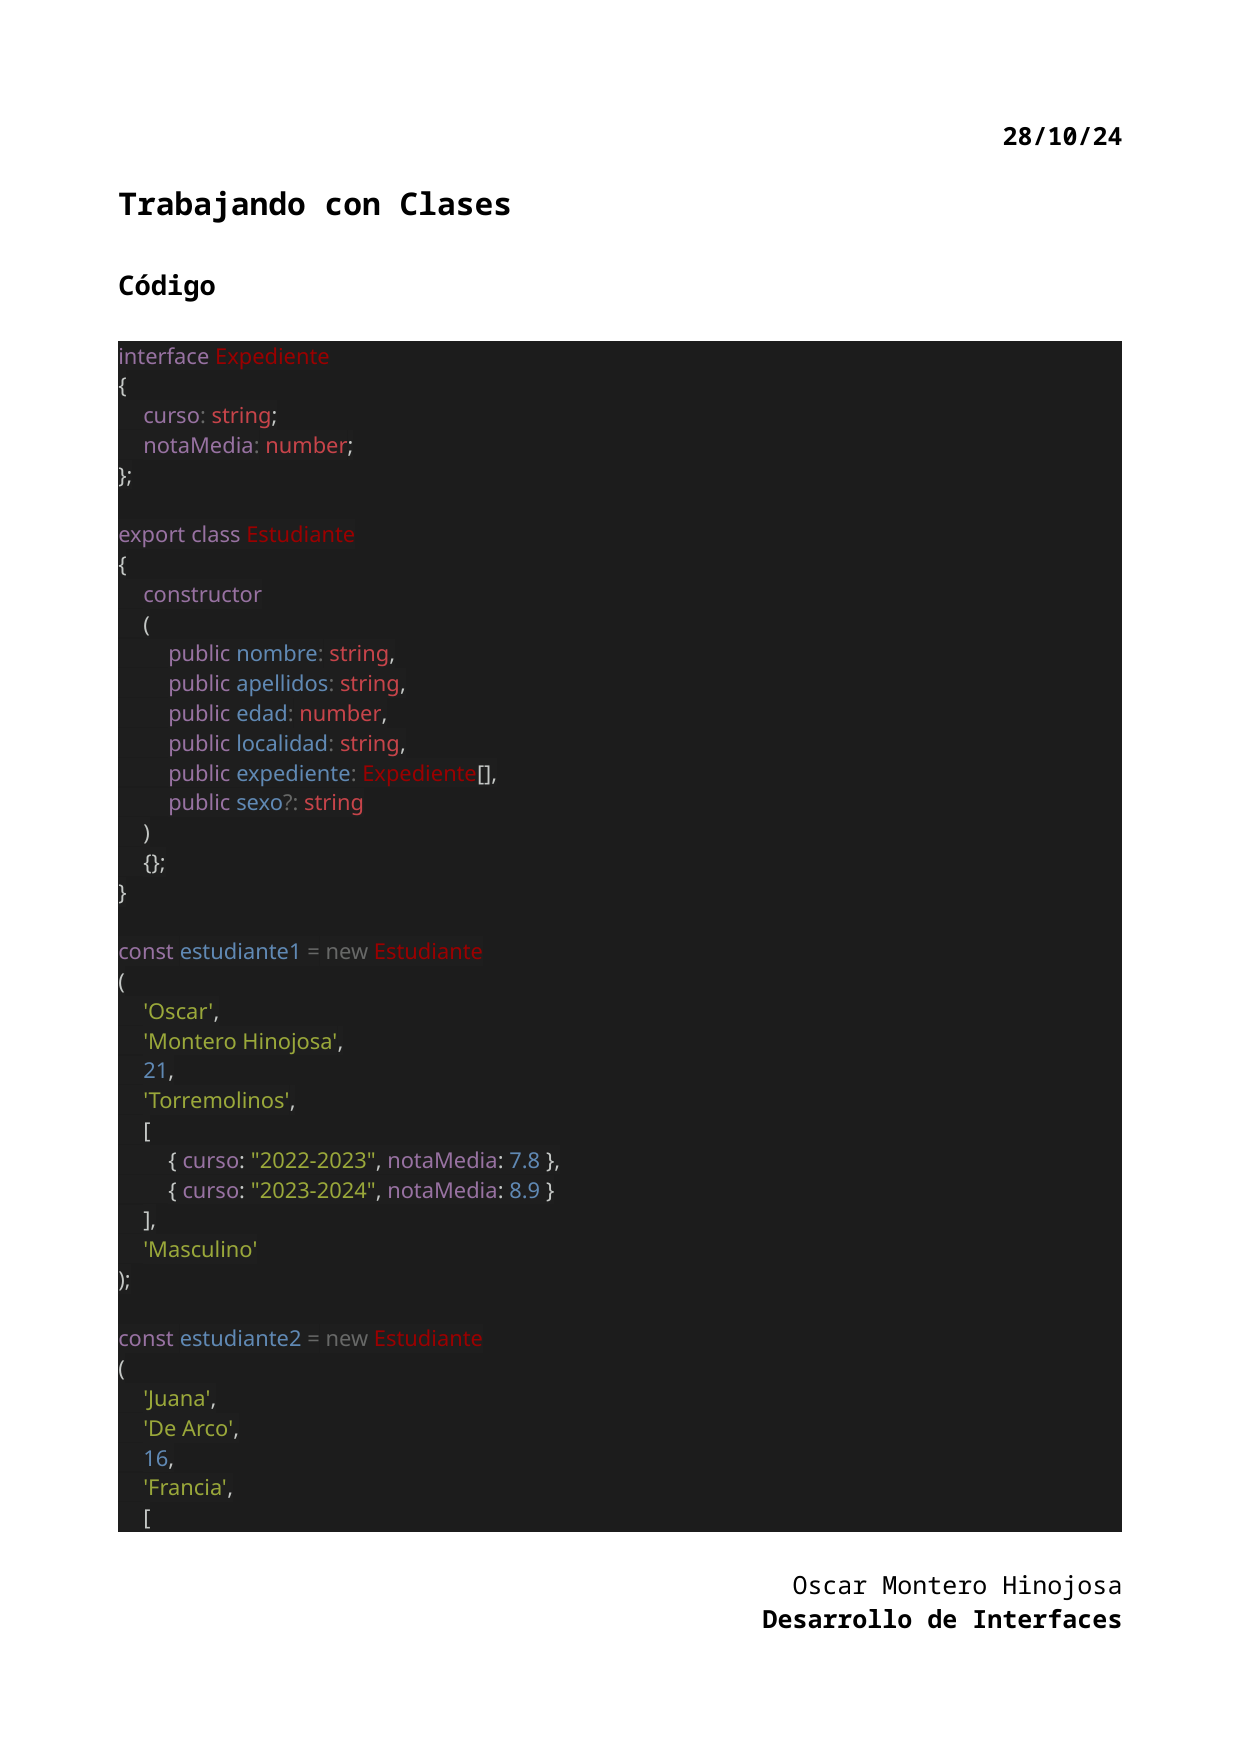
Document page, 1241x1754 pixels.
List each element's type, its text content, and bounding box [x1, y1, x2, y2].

text { curso: "2023-2024", notaMedia: 8.9 } [118, 1174, 1122, 1204]
text ( [118, 609, 1122, 638]
text { curso: "2022-2023", notaMedia: 7.8 }, [118, 1145, 1122, 1174]
text Trabajando con Clases [118, 182, 1122, 224]
text { [118, 549, 1122, 579]
text public nombre: string, [118, 638, 1122, 668]
text 'Torremolinos', [118, 1085, 1122, 1115]
text 21, [118, 1055, 1122, 1085]
text const estudiante1 = new Estudiante [118, 936, 1122, 966]
text public localidad: string, [118, 728, 1122, 758]
text notaMedia: number; [118, 430, 1122, 460]
text 16, [118, 1443, 1122, 1472]
text Código [118, 267, 1122, 304]
text }; [118, 460, 1122, 489]
text public edad: number, [118, 698, 1122, 728]
text 'De Arco', [118, 1413, 1122, 1443]
text export class Estudiante [118, 519, 1122, 549]
text ) [118, 817, 1122, 847]
text public apellidos: string, [118, 668, 1122, 698]
text 'Francia', [118, 1472, 1122, 1502]
text interface Expediente [118, 341, 1122, 370]
text constructor [118, 579, 1122, 609]
text ); [118, 1264, 1122, 1294]
text 'Juana', [118, 1383, 1122, 1413]
text ( [118, 1353, 1122, 1383]
text [ [118, 1115, 1122, 1145]
text {}; [118, 847, 1122, 877]
text ], [118, 1204, 1122, 1234]
text 'Oscar', [118, 996, 1122, 1026]
text } [118, 877, 1122, 907]
text [ [118, 1502, 1122, 1532]
text { [118, 370, 1122, 400]
text const estudiante2 = new Estudiante [118, 1323, 1122, 1353]
text public sexo?: string [118, 787, 1122, 817]
text 'Masculino' [118, 1234, 1122, 1264]
text ( [118, 966, 1122, 996]
text public expediente: Expediente[], [118, 758, 1122, 787]
text curso: string; [118, 400, 1122, 430]
text 'Montero Hinojosa', [118, 1026, 1122, 1055]
